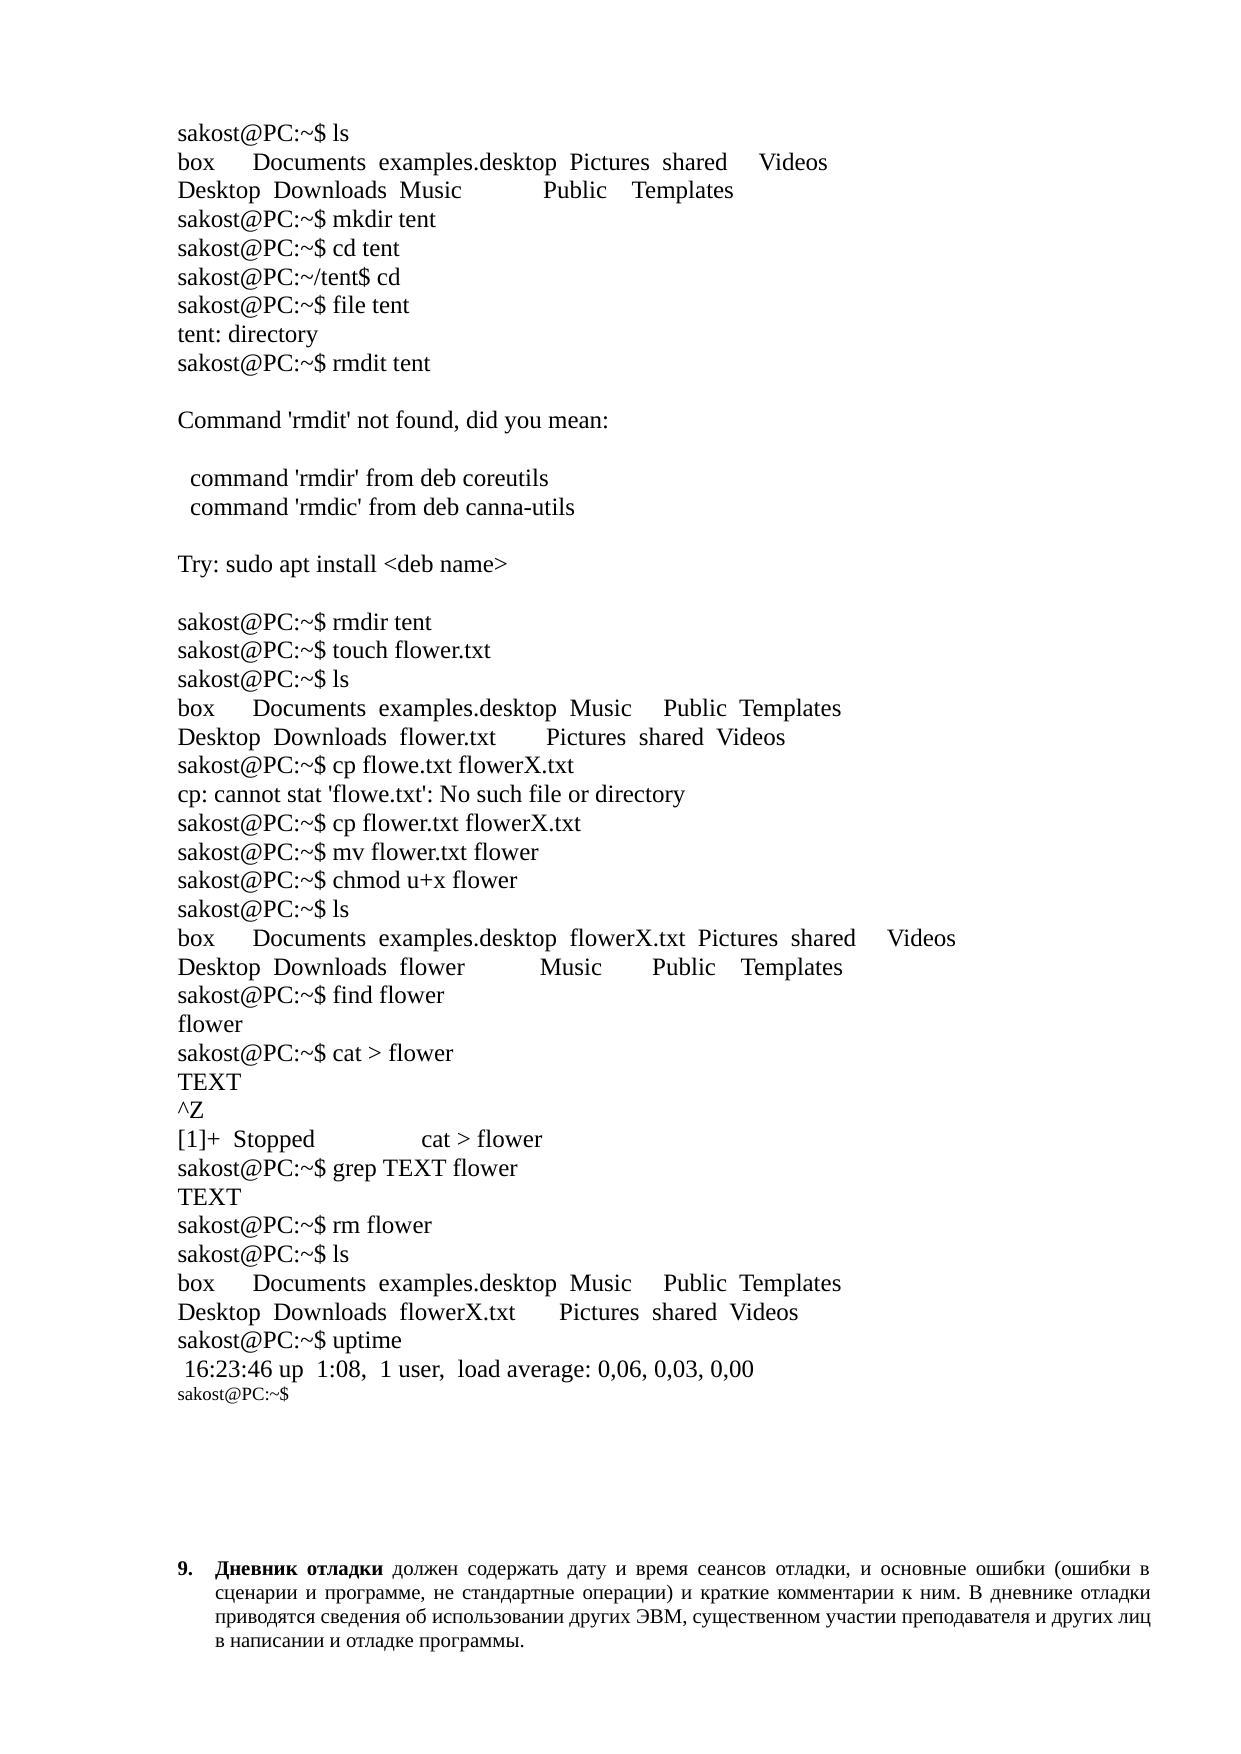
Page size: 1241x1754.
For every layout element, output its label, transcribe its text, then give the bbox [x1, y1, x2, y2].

text TEXT [177, 1067, 1152, 1096]
text sakost@PC:~$ chmod u+x flower [177, 866, 1152, 894]
text sakost@PC:~$ rmdir tent [177, 607, 1152, 636]
text sakost@PC:~$ mkdir tent [177, 204, 1152, 233]
text sakost@PC:~$ cat > flower [177, 1038, 1152, 1067]
text sakost@PC:~$ cp flower.txt flowerX.txt [177, 808, 1152, 837]
text Try: sudo apt install <deb name> [177, 549, 1152, 578]
text command 'rmdir' from deb coreutils [177, 463, 1152, 492]
text box Documents examples.desktop Pictures shared Videos [177, 147, 1152, 176]
text Desktop Downloads flower.txt Pictures shared Videos [177, 722, 1152, 751]
text sakost@PC:~$ ls [177, 894, 1152, 923]
text sakost@PC:~$ mv flower.txt flower [177, 837, 1152, 866]
text command 'rmdic' from deb canna-utils [177, 492, 1152, 521]
text Desktop Downloads flowerX.txt Pictures shared Videos [177, 1297, 1152, 1326]
text box Documents examples.desktop Music Public Templates [177, 1268, 1152, 1297]
text sakost@PC:~$ ls [177, 118, 1152, 147]
text Command 'rmdit' not found, did you mean: [177, 406, 1152, 434]
text sakost@PC:~$ touch flower.txt [177, 636, 1152, 664]
text 16:23:46 up 1:08, 1 user, load average: 0,06, 0,03, 0,00 [177, 1354, 1152, 1383]
text sakost@PC:~$ file tent [177, 291, 1152, 319]
text box Documents examples.desktop Music Public Templates [177, 693, 1152, 722]
list Дневник отладки должен содержать дату и время сеансов отладки, и основные ошибки (ошибки в сценарии и программе, не стандартные операции) и краткие комментарии к ним. В дневнике отладки приводятся сведения об использовании других ЭВМ, существенном участии преподавателя и других лиц в написании и отладке программы. [177, 1556, 1152, 1652]
text [1]+ Stopped cat > flower [177, 1124, 1152, 1153]
text Desktop Downloads Music Public Templates [177, 176, 1152, 204]
text ^Z [177, 1096, 1152, 1124]
text sakost@PC:~$ [177, 1383, 1152, 1405]
text sakost@PC:~$ ls [177, 1239, 1152, 1268]
text sakost@PC:~$ cp flowe.txt flowerX.txt [177, 751, 1152, 779]
text sakost@PC:~$ find flower [177, 981, 1152, 1009]
text flower [177, 1009, 1152, 1038]
text sakost@PC:~$ ls [177, 664, 1152, 693]
text sakost@PC:~$ grep TEXT flower [177, 1153, 1152, 1182]
text sakost@PC:~$ rm flower [177, 1211, 1152, 1239]
text TEXT [177, 1182, 1152, 1211]
text sakost@PC:~/tent$ cd [177, 262, 1152, 291]
text sakost@PC:~$ uptime [177, 1326, 1152, 1354]
text box Documents examples.desktop flowerX.txt Pictures shared Videos [177, 923, 1152, 952]
text tent: directory [177, 319, 1152, 348]
text sakost@PC:~$ cd tent [177, 233, 1152, 262]
text Desktop Downloads flower Music Public Templates [177, 952, 1152, 981]
text cp: cannot stat 'flowe.txt': No such file or directory [177, 779, 1152, 808]
text sakost@PC:~$ rmdit tent [177, 348, 1152, 377]
